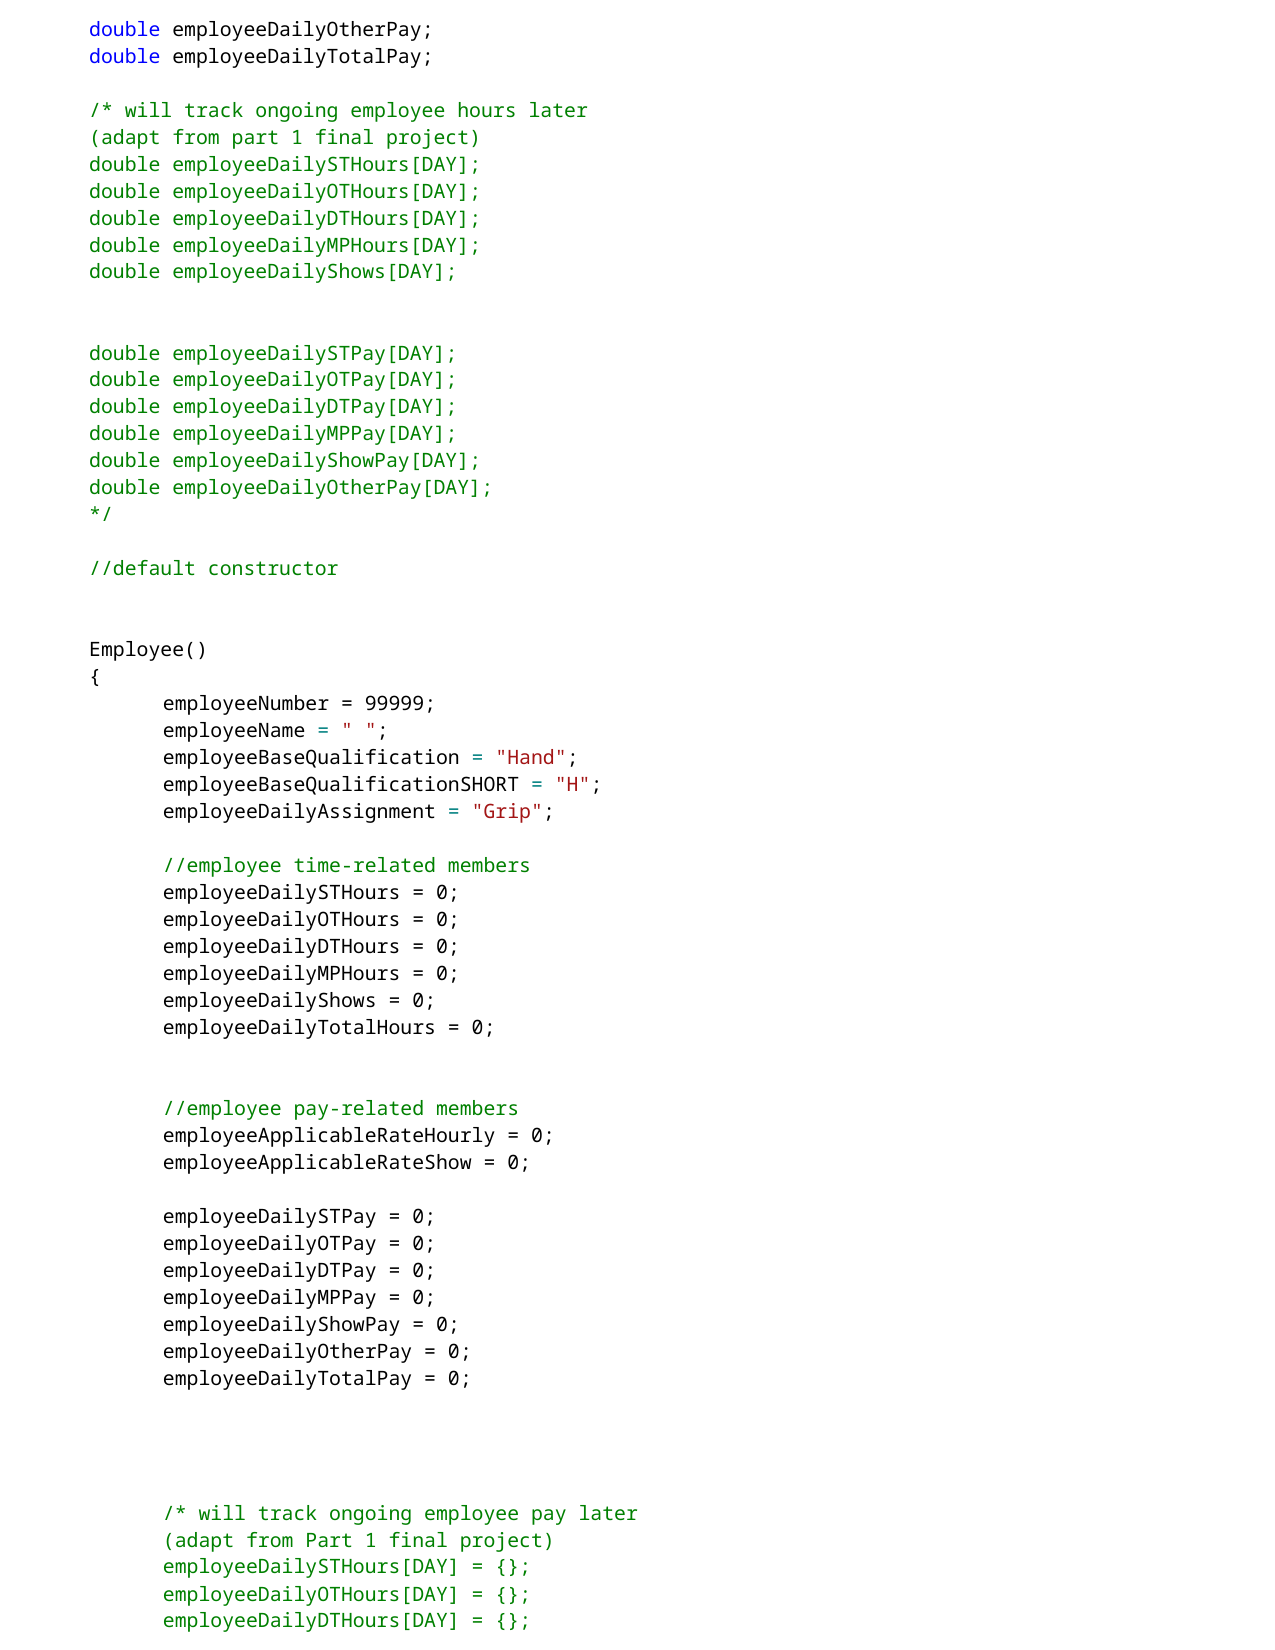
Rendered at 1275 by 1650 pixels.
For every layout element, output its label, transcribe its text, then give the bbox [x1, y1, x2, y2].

text double employeeDailyTotalPay; [15, 42, 1260, 69]
text double employeeDailyShowPay[DAY]; [15, 447, 1260, 474]
text employeeDailyMPPay = 0; [15, 1283, 1260, 1310]
text (adapt from part 1 final project) [15, 123, 1260, 150]
text double employeeDailyOtherPay[DAY]; [15, 474, 1260, 501]
text /* will track ongoing employee hours later [15, 96, 1260, 123]
text double employeeDailyOTHours[DAY]; [15, 177, 1260, 204]
text employeeNumber = 99999; [15, 689, 1260, 716]
text employeeApplicableRateHourly = 0; [15, 1121, 1260, 1148]
text double employeeDailyOtherPay; [15, 15, 1260, 42]
text employeeDailyShowPay = 0; [15, 1310, 1260, 1337]
text employeeDailyOTHours = 0; [15, 905, 1260, 932]
text employeeDailyOTPay = 0; [15, 1229, 1260, 1256]
text //default constructor [15, 554, 1260, 582]
text employeeName = " "; [15, 716, 1260, 743]
text employeeBaseQualificationSHORT = "H"; [15, 770, 1260, 797]
text */ [15, 501, 1260, 528]
text employeeDailySTPay = 0; [15, 1202, 1260, 1229]
text employeeBaseQualification = "Hand"; [15, 743, 1260, 770]
text employeeDailyOTHours[DAY] = {}; [15, 1580, 1260, 1607]
text employeeDailySTHours[DAY] = {}; [15, 1553, 1260, 1580]
text //employee pay-related members [15, 1094, 1260, 1121]
text employeeDailyOtherPay = 0; [15, 1337, 1260, 1364]
text double employeeDailySTHours[DAY]; [15, 150, 1260, 177]
text employeeDailyShows = 0; [15, 986, 1260, 1013]
text double employeeDailyMPHours[DAY]; [15, 231, 1260, 258]
text double employeeDailyShows[DAY]; [15, 258, 1260, 285]
text employeeDailyTotalHours = 0; [15, 1013, 1260, 1040]
text double employeeDailyDTHours[DAY]; [15, 204, 1260, 231]
text employeeDailyMPHours = 0; [15, 959, 1260, 986]
text //employee time-related members [15, 851, 1260, 878]
text employeeDailyTotalPay = 0; [15, 1364, 1260, 1391]
text double employeeDailyMPPay[DAY]; [15, 420, 1260, 447]
text employeeDailySTHours = 0; [15, 878, 1260, 905]
text employeeDailyDTPay = 0; [15, 1256, 1260, 1283]
text (adapt from Part 1 final project) [15, 1526, 1260, 1553]
text double employeeDailySTPay[DAY]; [15, 339, 1260, 366]
text employeeDailyAssignment = "Grip"; [15, 797, 1260, 824]
text Employee() [15, 636, 1260, 662]
text double employeeDailyDTPay[DAY]; [15, 393, 1260, 420]
text employeeDailyDTHours[DAY] = {}; [15, 1607, 1260, 1634]
text double employeeDailyOTPay[DAY]; [15, 366, 1260, 393]
text /* will track ongoing employee pay later [15, 1499, 1260, 1526]
text employeeDailyDTHours = 0; [15, 932, 1260, 959]
text { [15, 662, 1260, 689]
text employeeApplicableRateShow = 0; [15, 1148, 1260, 1175]
